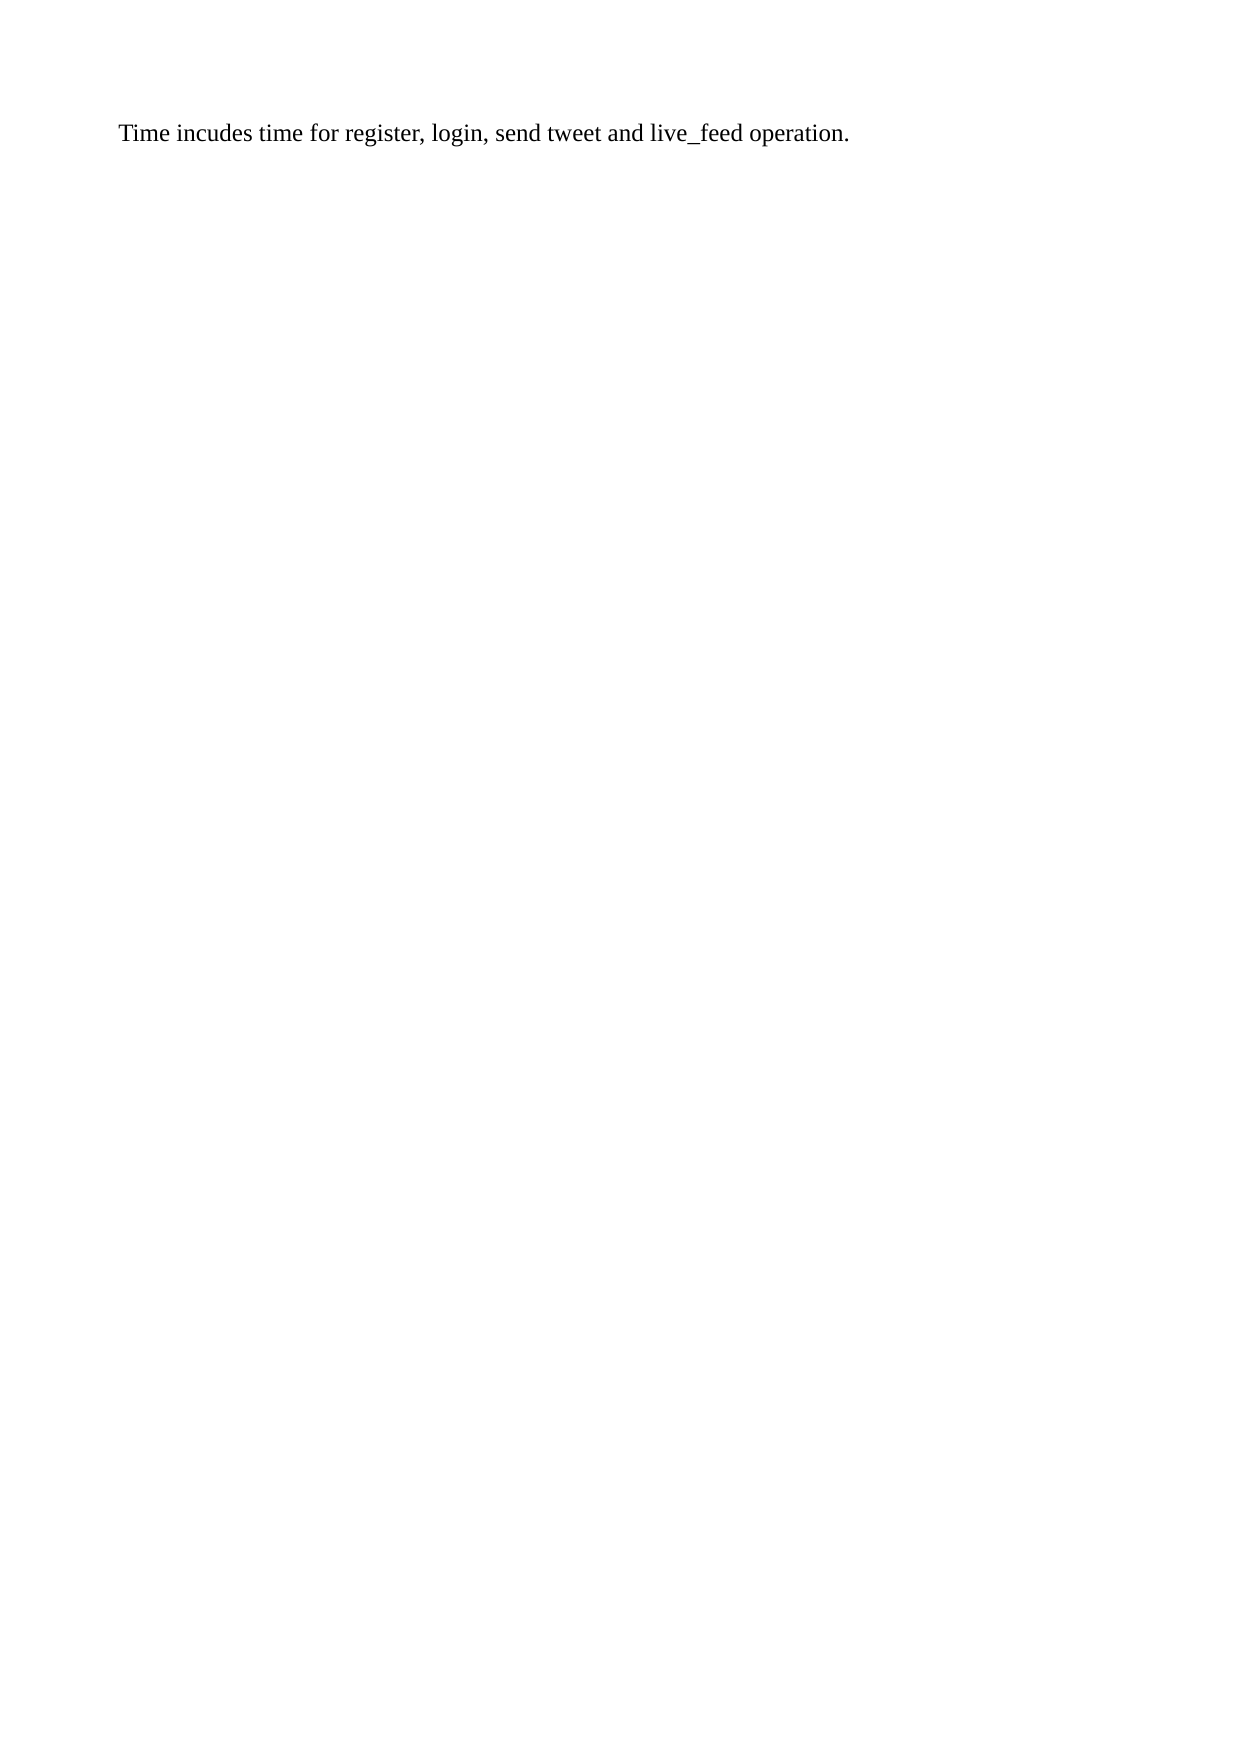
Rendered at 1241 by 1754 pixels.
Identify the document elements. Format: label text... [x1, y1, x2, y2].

text Time incudes time for register, login, send tweet and live_feed operation. [118, 118, 1122, 147]
